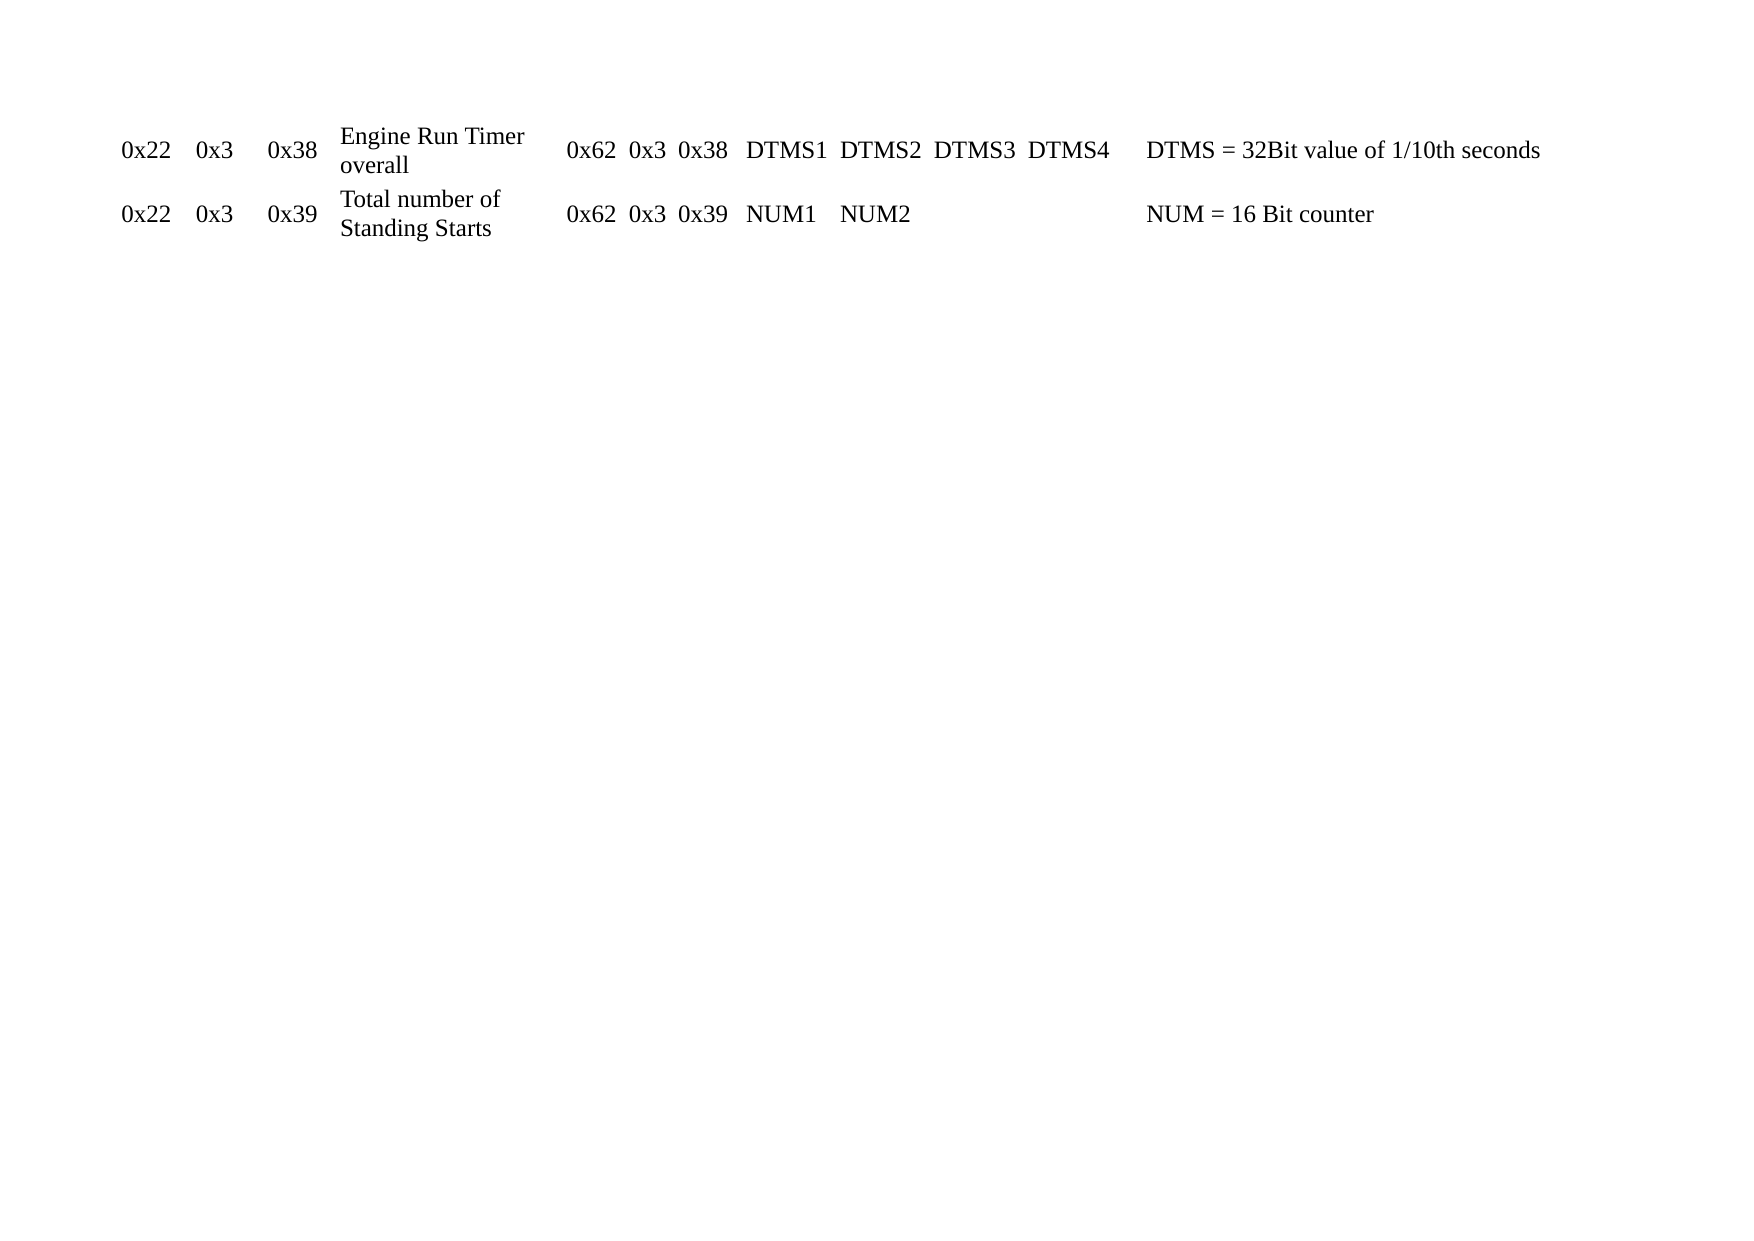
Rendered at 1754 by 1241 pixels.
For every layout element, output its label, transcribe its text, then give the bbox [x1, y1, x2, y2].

table_cell 0x3 [193, 118, 264, 181]
table_cell 0x3 [626, 118, 675, 181]
table_cell DTMS = 32Bit value of 1/10th seconds [1143, 118, 1619, 181]
table_cell Total number of Standing Starts [337, 181, 563, 245]
table_cell DTMS4 [1025, 118, 1119, 181]
table_cell NUM1 [743, 181, 837, 245]
table_cell 0x39 [265, 181, 337, 245]
table_cell 0x62 [564, 181, 626, 245]
table_cell [1025, 181, 1119, 245]
table_cell NUM = 16 Bit counter [1143, 181, 1619, 245]
table_cell [931, 181, 1025, 245]
table_cell DTMS1 [743, 118, 837, 181]
table_cell 0x22 [118, 118, 193, 181]
table_cell DTMS2 [837, 118, 931, 181]
table_cell 0x38 [675, 118, 743, 181]
table_cell NUM2 [837, 181, 931, 245]
table_cell [1119, 118, 1143, 181]
table_cell Engine Run Timer overall [337, 118, 563, 181]
table_cell [1119, 181, 1143, 245]
table_cell DTMS3 [931, 118, 1025, 181]
table_cell [1619, 118, 1636, 181]
table_cell [1619, 181, 1636, 245]
table_cell 0x62 [564, 118, 626, 181]
table_cell 0x39 [675, 181, 743, 245]
table_cell 0x3 [193, 181, 264, 245]
table_cell 0x3 [626, 181, 675, 245]
table_cell 0x38 [265, 118, 337, 181]
table_cell 0x22 [118, 181, 193, 245]
